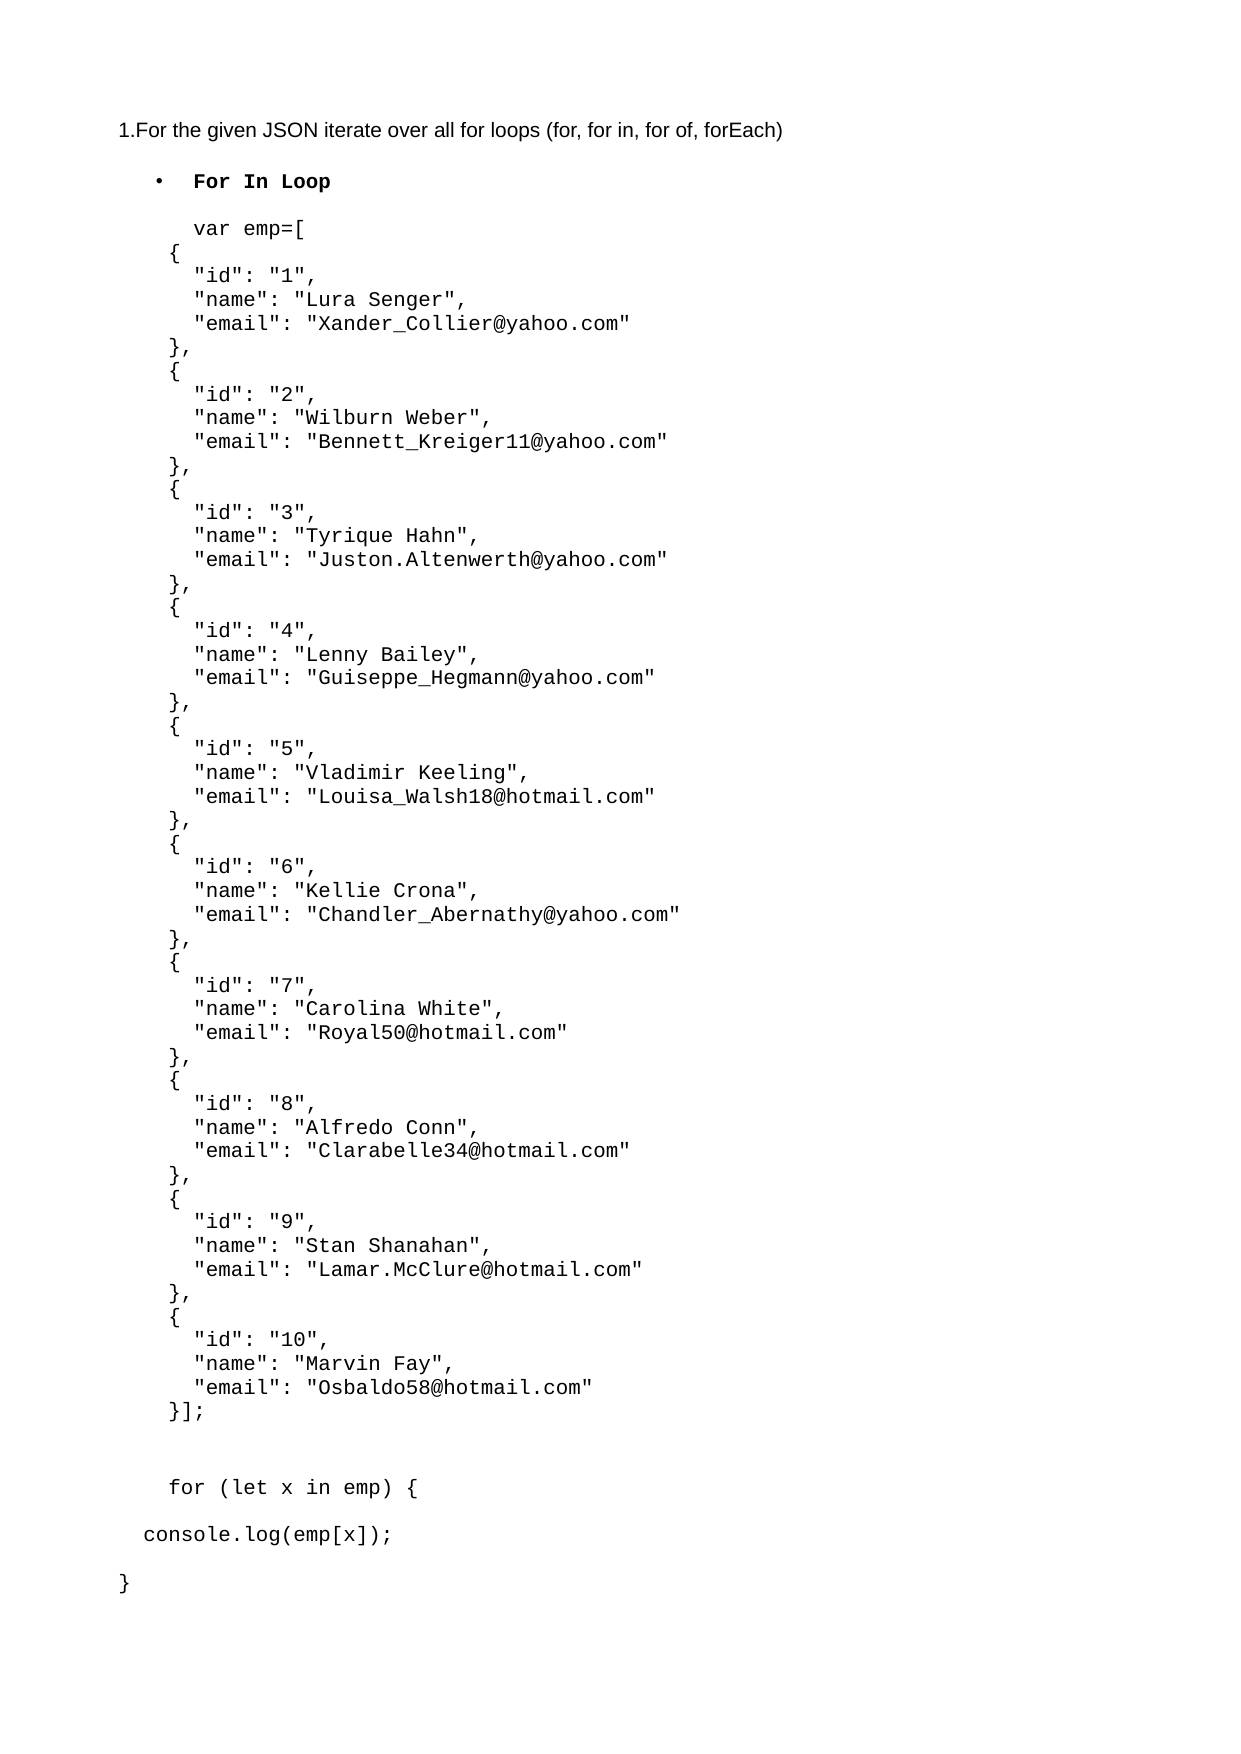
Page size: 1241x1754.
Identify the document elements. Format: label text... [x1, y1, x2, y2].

text }, [118, 454, 1122, 478]
text { [118, 833, 1122, 857]
text { [118, 242, 1122, 265]
list var emp=[ [156, 218, 1122, 242]
text { [118, 478, 1122, 502]
text { [118, 715, 1122, 738]
text }, [118, 809, 1122, 833]
text }, [118, 573, 1122, 596]
text "email": "Osbaldo58@hotmail.com" [118, 1377, 1122, 1400]
text "email": "Royal50@hotmail.com" [118, 1022, 1122, 1046]
text "name": "Alfredo Conn", [118, 1117, 1122, 1140]
text "id": "6", [118, 857, 1122, 880]
text "email": "Xander_Collier@yahoo.com" [118, 313, 1122, 336]
text }, [118, 691, 1122, 715]
text "name": "Lenny Bailey", [118, 644, 1122, 667]
text }, [118, 336, 1122, 360]
text { [118, 596, 1122, 620]
text "email": "Guiseppe_Hegmann@yahoo.com" [118, 667, 1122, 691]
text "id": "4", [118, 620, 1122, 644]
text "email": "Bennett_Kreiger11@yahoo.com" [118, 431, 1122, 454]
text "id": "10", [118, 1329, 1122, 1353]
text 1.For the given JSON iterate over all for loops (for, for in, for of, forEach) [118, 118, 1122, 142]
text }, [118, 927, 1122, 951]
text }]; [118, 1400, 1122, 1424]
text "email": "Chandler_Abernathy@yahoo.com" [118, 904, 1122, 927]
text { [118, 1069, 1122, 1093]
text "name": "Kellie Crona", [118, 880, 1122, 904]
text "name": "Vladimir Keeling", [118, 762, 1122, 786]
text "id": "8", [118, 1093, 1122, 1117]
text console.log(emp[x]); [118, 1524, 1122, 1548]
text "email": "Clarabelle34@hotmail.com" [118, 1140, 1122, 1164]
list For In Loop [156, 171, 1122, 194]
text "email": "Louisa_Walsh18@hotmail.com" [118, 786, 1122, 809]
text "name": "Tyrique Hahn", [118, 526, 1122, 549]
text "id": "2", [118, 384, 1122, 407]
text }, [118, 1282, 1122, 1306]
text "id": "5", [118, 738, 1122, 762]
text "email": "Juston.Altenwerth@yahoo.com" [118, 549, 1122, 573]
text } [118, 1572, 1122, 1595]
text "name": "Carolina White", [118, 998, 1122, 1022]
text for (let x in emp) { [118, 1477, 1122, 1501]
text { [118, 1306, 1122, 1329]
text { [118, 360, 1122, 384]
text { [118, 951, 1122, 975]
text "name": "Stan Shanahan", [118, 1235, 1122, 1258]
text "email": "Lamar.McClure@hotmail.com" [118, 1258, 1122, 1282]
text "name": "Marvin Fay", [118, 1353, 1122, 1377]
text "name": "Lura Senger", [118, 289, 1122, 313]
text }, [118, 1164, 1122, 1188]
text }, [118, 1046, 1122, 1069]
text "id": "1", [118, 265, 1122, 289]
text "name": "Wilburn Weber", [118, 407, 1122, 431]
text "id": "7", [118, 975, 1122, 998]
text { [118, 1188, 1122, 1211]
text "id": "9", [118, 1211, 1122, 1235]
text "id": "3", [118, 502, 1122, 526]
